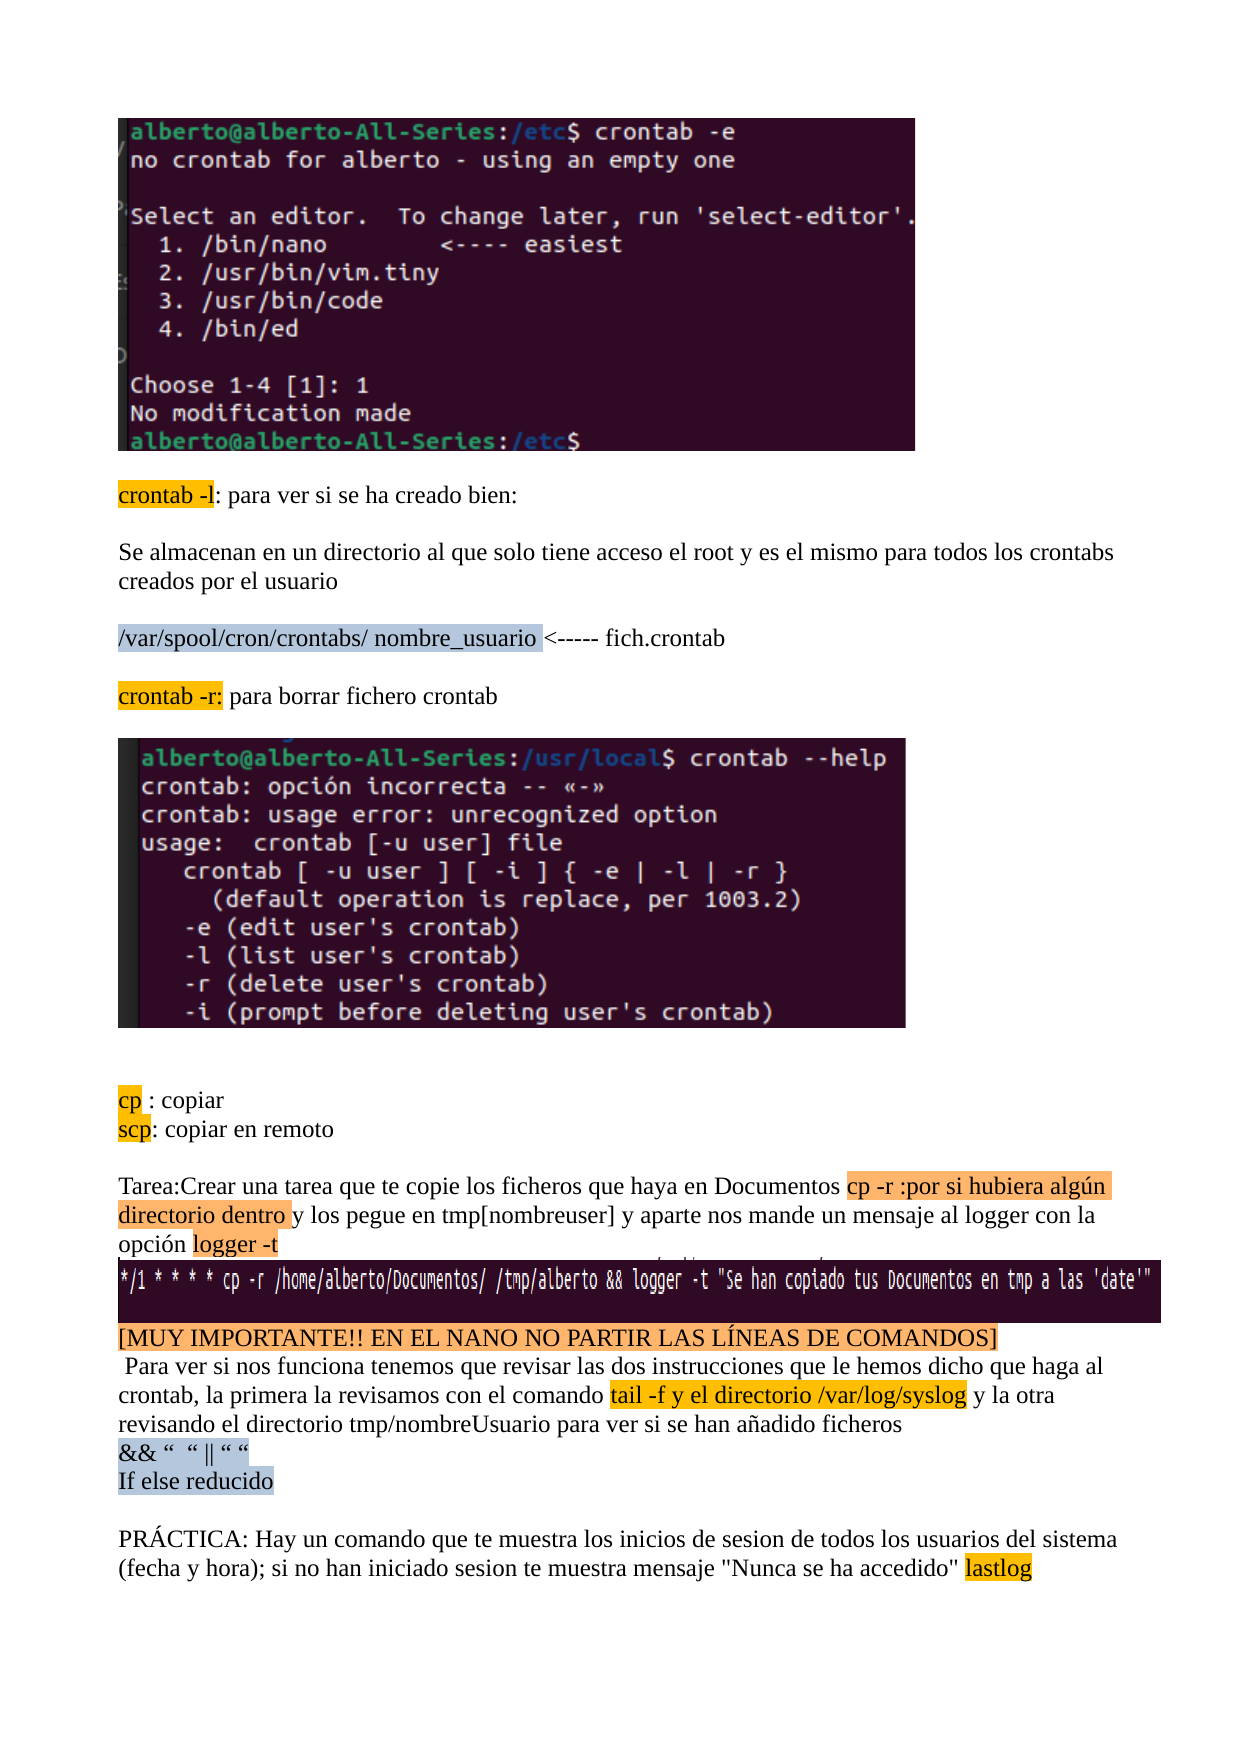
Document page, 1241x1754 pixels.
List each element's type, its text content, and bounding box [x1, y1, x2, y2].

text Tarea:Crear una tarea que te copie los ficheros que haya en Documentos cp -r :por si hubiera algún directorio dentro y los pegue en tmp[nombreuser] y aparte nos mande un mensaje al logger con la opción logger -t [118, 1171, 1122, 1257]
picture [118, 1257, 1161, 1323]
text [MUY IMPORTANTE!! EN EL NANO NO PARTIR LAS LÍNEAS DE COMANDOS] [118, 1323, 1122, 1351]
text /var/spool/cron/crontabs/ nombre_usuario <----- fich.crontab [118, 623, 1122, 652]
text crontab -r: para borrar fichero crontab [118, 681, 1122, 710]
text && “ “ || “ “ [118, 1438, 1122, 1466]
picture [118, 738, 906, 1028]
text scp: copiar en remoto [118, 1114, 1122, 1142]
text Para ver si nos funciona tenemos que revisar las dos instrucciones que le hemos dicho que haga al crontab, la primera la revisamos con el comando tail -f y el directorio /var/log/syslog y la otra revisando el directorio tmp/nombreUsuario para ver si se han añadido ficheros [118, 1351, 1122, 1438]
text crontab -l: para ver si se ha creado bien: [118, 480, 1122, 508]
text cp : copiar [118, 1085, 1122, 1114]
text Se almacenan en un directorio al que solo tiene acceso el root y es el mismo para todos los crontabs creados por el usuario [118, 537, 1122, 595]
picture [118, 118, 915, 451]
text PRÁCTICA: Hay un comando que te muestra los inicios de sesion de todos los usuarios del sistema (fecha y hora); si no han iniciado sesion te muestra mensaje "Nunca se ha accedido" lastlog [118, 1524, 1122, 1581]
text If else reducido [118, 1466, 1122, 1495]
